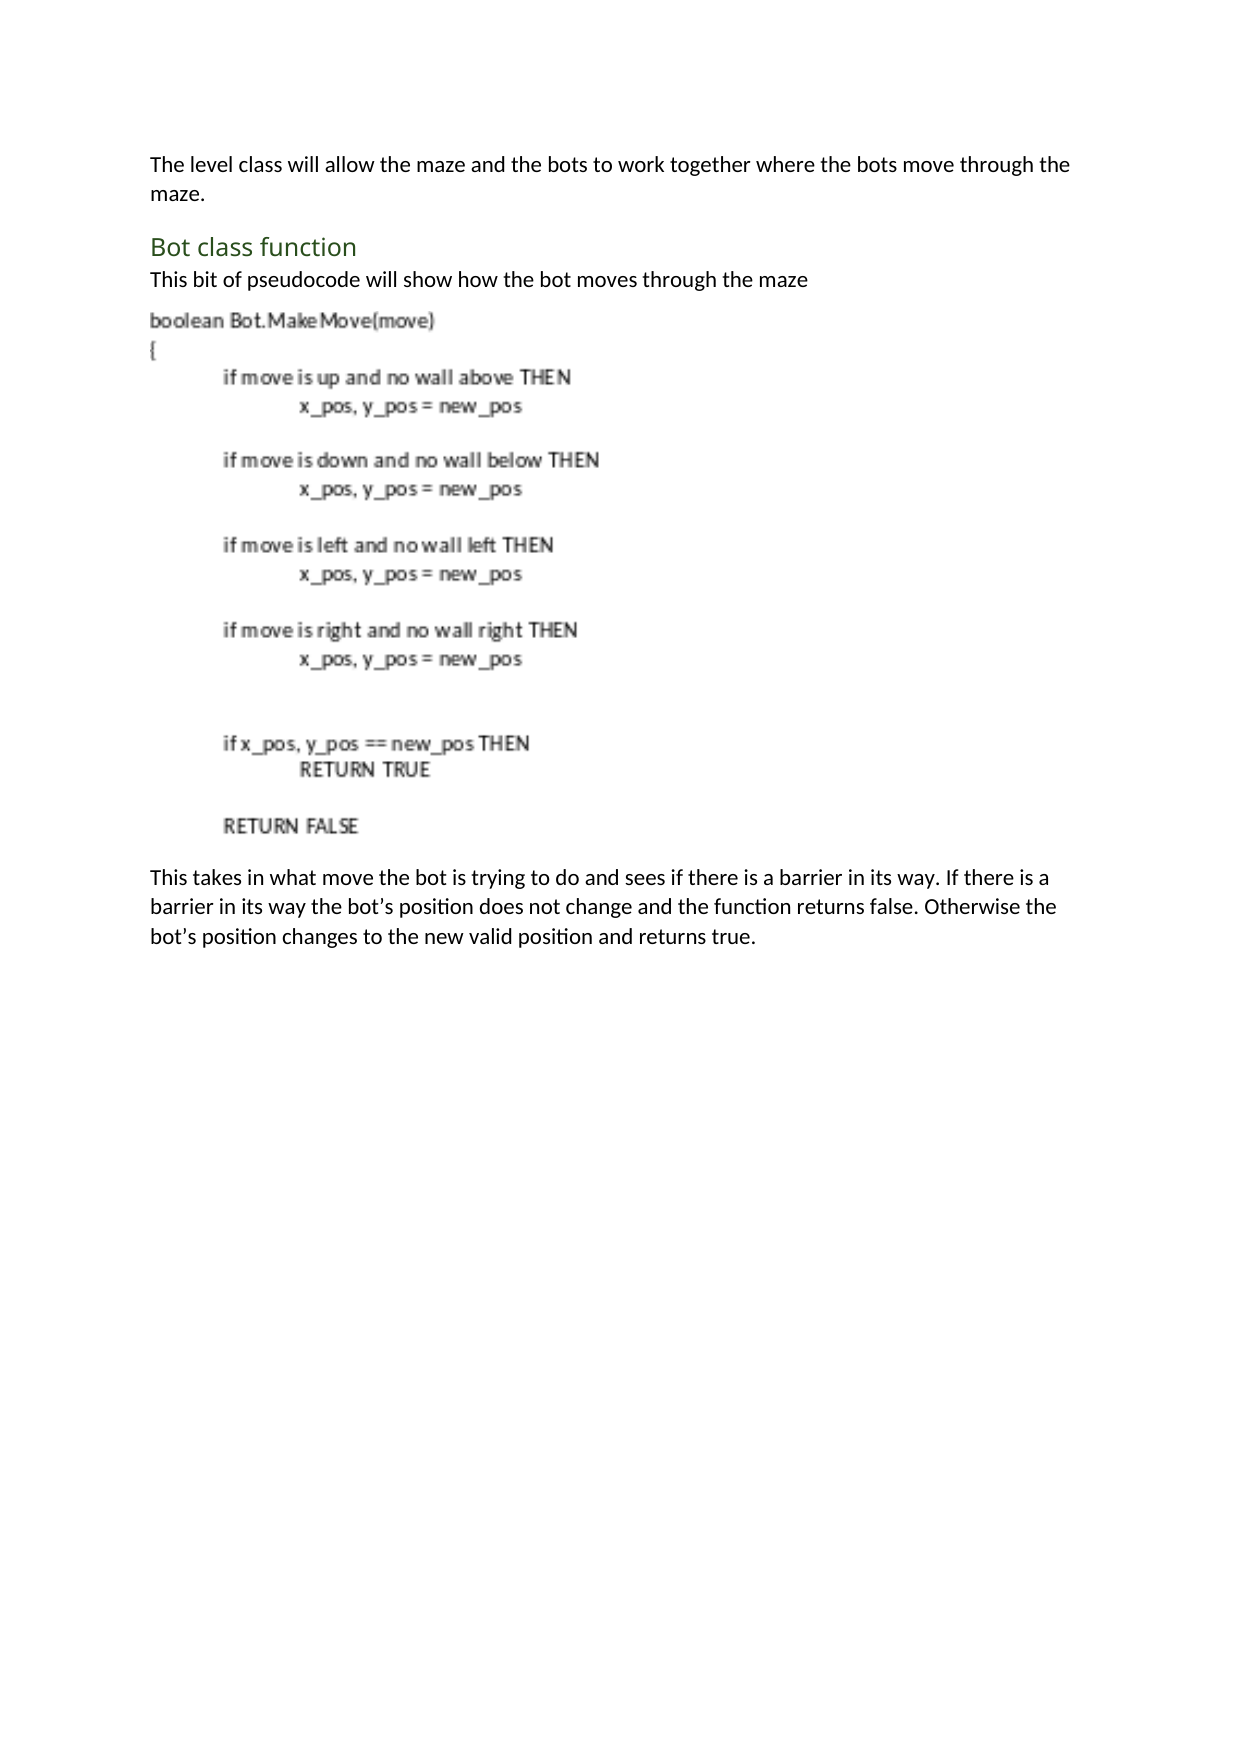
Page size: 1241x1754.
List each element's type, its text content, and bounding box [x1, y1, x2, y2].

subtitle Bot class function [150, 229, 1090, 264]
text This bit of pseudocode will show how the bot moves through the maze [150, 265, 1090, 293]
text This takes in what move the bot is trying to do and sees if there is a barrier in its way. If there is a barrier in its way the bot’s position does not change and the function returns false. Otherwise the bot’s position changes to the new valid position and returns true. [150, 863, 1090, 950]
text The level class will allow the maze and the bots to work together where the bots move through the maze. [150, 150, 1090, 207]
